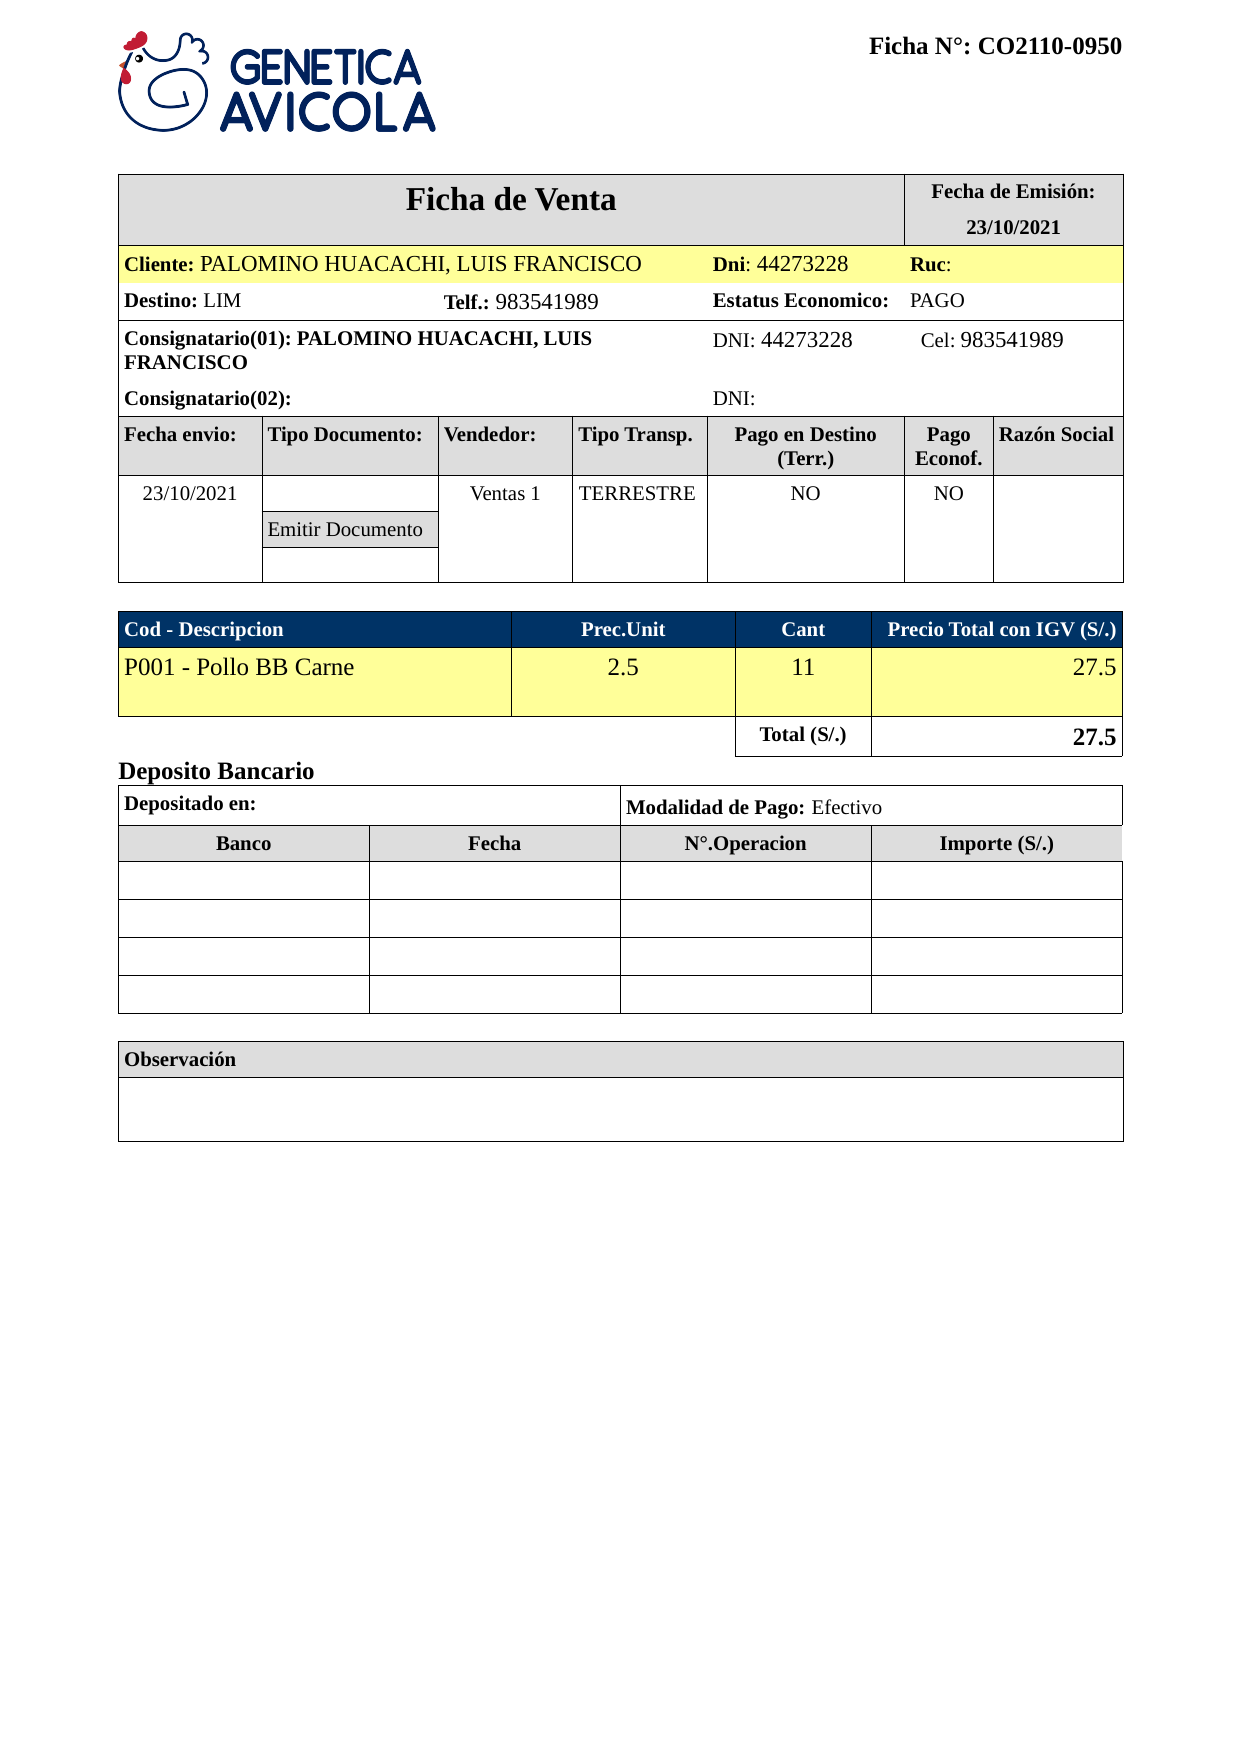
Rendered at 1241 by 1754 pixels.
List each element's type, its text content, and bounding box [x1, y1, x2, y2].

table_cell Fecha [370, 826, 620, 861]
table_cell Telf.: 983541989 [438, 283, 707, 320]
table_cell Vendedor: [439, 417, 572, 475]
table_cell [370, 862, 620, 899]
table_cell Pago en Destino (Terr.) [708, 417, 904, 475]
table_cell Razón Social [994, 417, 1123, 475]
table_cell DNI: [707, 380, 1123, 416]
table_header Modalidad de Pago: Efectivo [621, 786, 1122, 825]
table_cell TERRESTRE [573, 476, 707, 582]
table_cell Destino: LIM [119, 283, 438, 320]
table_header Precio Total con IGV (S/.) [872, 612, 1122, 647]
table_cell NO [708, 476, 904, 582]
table_cell [872, 938, 1122, 974]
table_cell 27.5 [872, 717, 1122, 756]
table_cell [872, 900, 1122, 937]
table_cell NO [905, 476, 993, 582]
text Deposito Bancario [118, 756, 1122, 785]
table_header Fecha de Emisión: [905, 175, 1123, 209]
table_cell Fecha envio: [119, 417, 262, 475]
table_header Cod - Descripcion [119, 612, 511, 647]
table_cell P001 - Pollo BB Carne [119, 648, 511, 716]
table_cell [621, 862, 871, 899]
table_cell Consignatario(01): PALOMINO HUACACHI, LUIS FRANCISCO [119, 321, 707, 380]
table_cell [872, 976, 1122, 1012]
table_cell [370, 938, 620, 974]
picture [118, 31, 436, 132]
table_cell Consignatario(02): [119, 380, 707, 416]
table_cell [872, 862, 1122, 899]
table_header Observación [119, 1042, 1123, 1077]
table_cell 23/10/2021 [119, 476, 262, 582]
table_cell Banco [119, 826, 369, 861]
table_cell Pago Econof. [905, 417, 993, 475]
table_cell [370, 976, 620, 1012]
table_header Prec.Unit [512, 612, 735, 647]
table_cell DNI: 44273228 [707, 321, 915, 380]
table_cell Tipo Documento: [263, 417, 438, 475]
table_cell Ruc: [904, 246, 1123, 283]
table_cell [119, 900, 369, 937]
table_header Cant [736, 612, 871, 647]
table_cell Cliente: PALOMINO HUACACHI, LUIS FRANCISCO [119, 246, 707, 283]
table_cell N°.Operacion [621, 826, 871, 861]
table_cell 2.5 [512, 648, 735, 716]
table_cell [621, 900, 871, 937]
table_cell Dni: 44273228 [707, 246, 904, 283]
table_cell [119, 938, 369, 974]
table_cell [119, 862, 369, 899]
table_cell [370, 900, 620, 937]
table_cell [621, 976, 871, 1012]
table_header Depositado en: [119, 786, 620, 825]
table_cell [621, 938, 871, 974]
table_cell [118, 717, 511, 756]
table_cell [119, 976, 369, 1012]
table_cell 23/10/2021 [905, 209, 1123, 245]
table_cell Ventas 1 [439, 476, 572, 582]
table_cell [994, 476, 1123, 582]
table_cell [119, 1078, 1123, 1141]
table_cell Emitir Documento [263, 512, 438, 547]
table_cell [511, 717, 735, 756]
table_header Ficha de Venta [119, 175, 904, 245]
table_cell PAGO [904, 283, 1123, 320]
table_cell 27.5 [872, 648, 1122, 716]
table_cell [263, 548, 438, 582]
table_cell Total (S/.) [736, 717, 871, 756]
table_cell Cel: 983541989 [915, 321, 1123, 380]
table_cell Importe (S/.) [872, 826, 1122, 861]
table_cell Estatus Economico: [707, 283, 904, 320]
table_cell Tipo Transp. [573, 417, 707, 475]
table_cell 11 [736, 648, 871, 716]
table_cell [263, 476, 438, 511]
